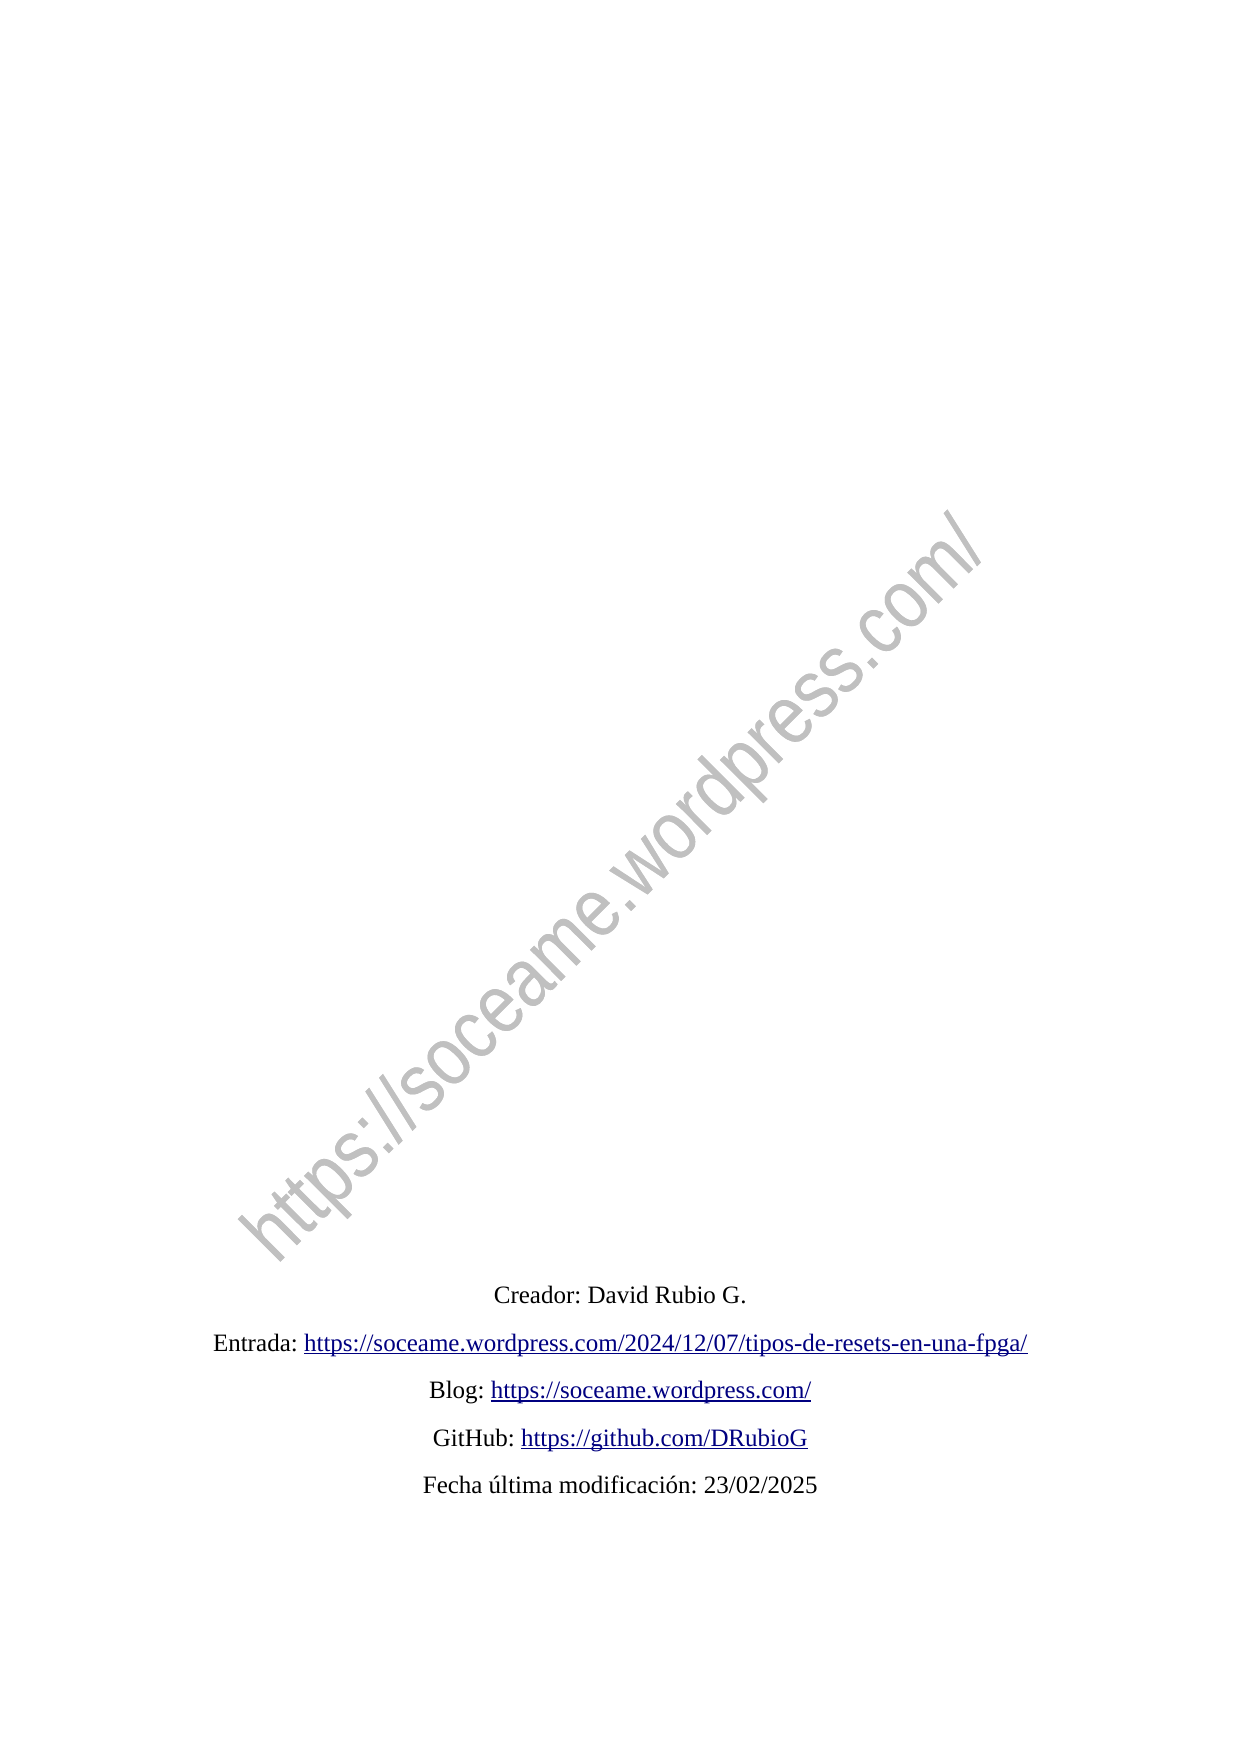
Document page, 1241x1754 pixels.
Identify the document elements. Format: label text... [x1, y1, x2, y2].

text Creador: David Rubio G. [118, 1280, 1122, 1309]
text Entrada: https://soceame.wordpress.com/2024/12/07/tipos-de-resets-en-una-fpga/ [118, 1328, 1122, 1357]
text Fecha última modificación: 23/02/2025 [118, 1471, 1122, 1499]
text Blog: https://soceame.wordpress.com/ [118, 1375, 1122, 1404]
text GitHub: https://github.com/DRubioG [118, 1423, 1122, 1452]
